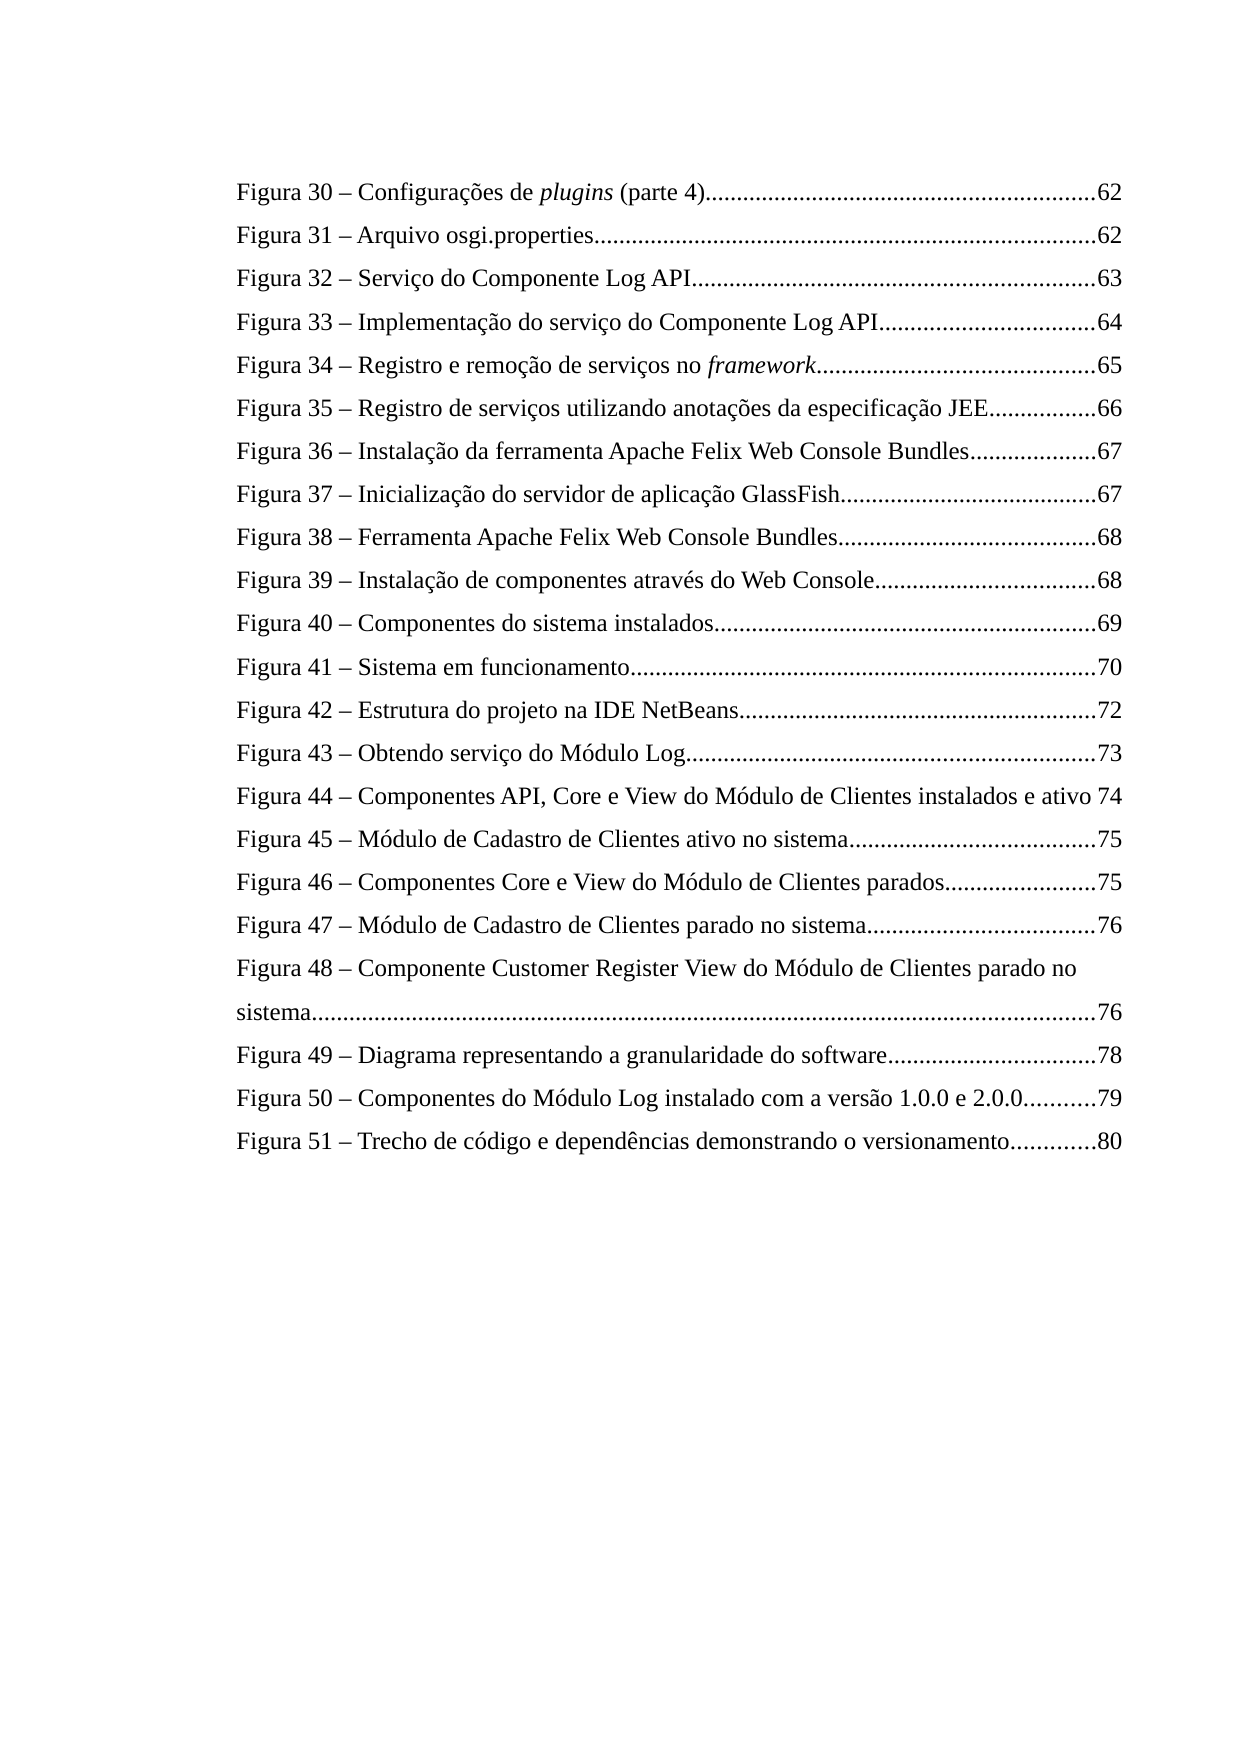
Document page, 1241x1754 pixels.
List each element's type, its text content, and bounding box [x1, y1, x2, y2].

list Figura 32 – Serviço do Componente Log API 63 [236, 263, 1122, 292]
list Figura 38 – Ferramenta Apache Felix Web Console Bundles 68 [236, 522, 1122, 551]
list Figura 36 – Instalação da ferramenta Apache Felix Web Console Bundles 67 [236, 436, 1122, 465]
list Figura 45 – Módulo de Cadastro de Clientes ativo no sistema 75 [236, 824, 1122, 853]
list Figura 48 – Componente Customer Register View do Módulo de Clientes parado no sistema 76 [236, 953, 1122, 1025]
list Figura 40 – Componentes do sistema instalados 69 [236, 608, 1122, 637]
list Figura 44 – Componentes API, Core e View do Módulo de Clientes instalados e ativo 74 [236, 781, 1122, 810]
list Figura 42 – Estrutura do projeto na IDE NetBeans 72 [236, 695, 1122, 723]
list Figura 47 – Módulo de Cadastro de Clientes parado no sistema 76 [236, 910, 1122, 939]
list Figura 43 – Obtendo serviço do Módulo Log 73 [236, 738, 1122, 767]
list Figura 34 – Registro e remoção de serviços no framework 65 [236, 350, 1122, 378]
list Figura 46 – Componentes Core e View do Módulo de Clientes parados 75 [236, 867, 1122, 896]
list Figura 49 – Diagrama representando a granularidade do software 78 [236, 1040, 1122, 1068]
list Figura 31 – Arquivo osgi.properties 62 [236, 220, 1122, 249]
list Figura 51 – Trecho de código e dependências demonstrando o versionamento 80 [236, 1126, 1122, 1155]
list Figura 33 – Implementação do serviço do Componente Log API 64 [236, 307, 1122, 335]
list Figura 50 – Componentes do Módulo Log instalado com a versão 1.0.0 e 2.0.0 79 [236, 1083, 1122, 1112]
list Figura 41 – Sistema em funcionamento 70 [236, 652, 1122, 680]
list Figura 37 – Inicialização do servidor de aplicação GlassFish 67 [236, 479, 1122, 508]
list Figura 30 – Configurações de plugins (parte 4) 62 [236, 177, 1122, 206]
list Figura 39 – Instalação de componentes através do Web Console 68 [236, 565, 1122, 594]
list Figura 35 – Registro de serviços utilizando anotações da especificação JEE 66 [236, 393, 1122, 422]
